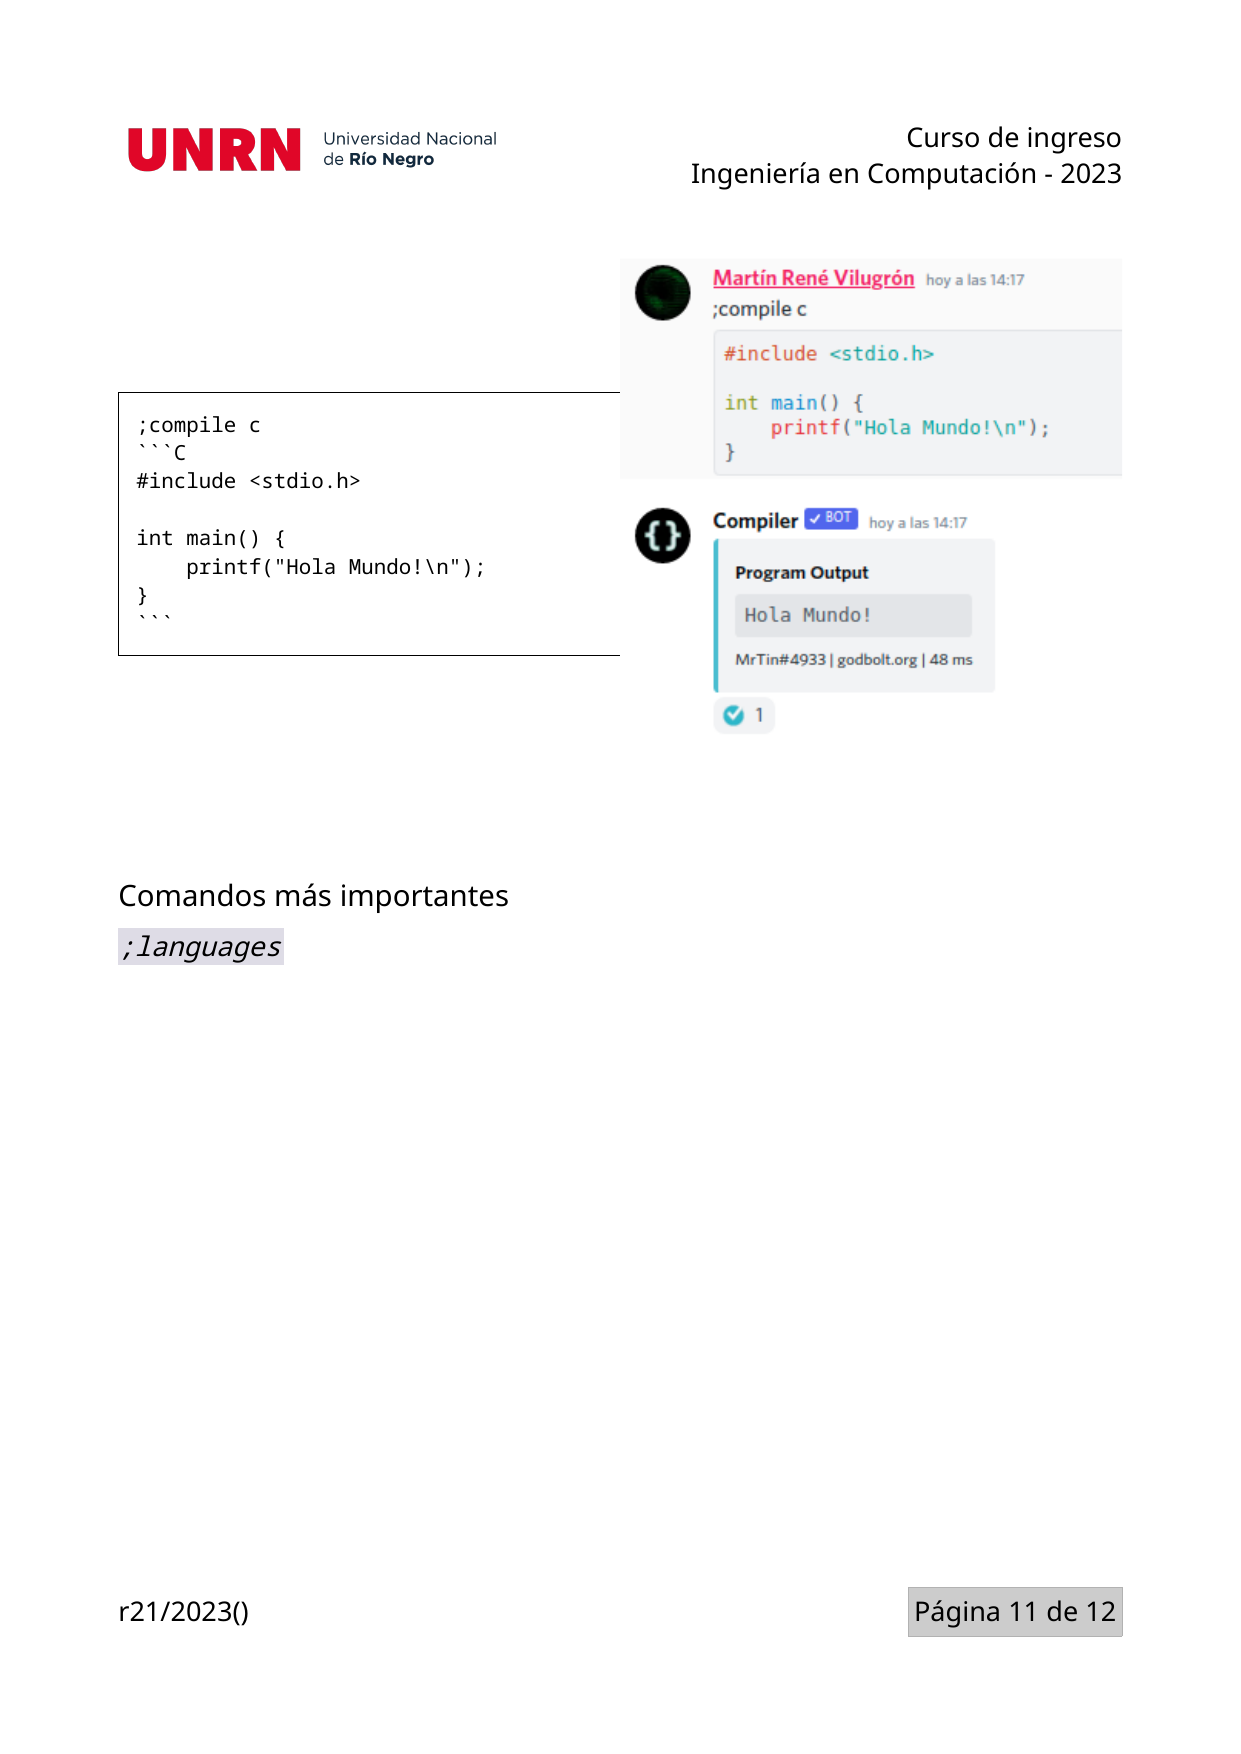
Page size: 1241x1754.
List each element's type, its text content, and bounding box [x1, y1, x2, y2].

table_header [118, 656, 620, 831]
subtitle Comandos más importantes [118, 875, 1122, 915]
text ;languages [284, 928, 1122, 965]
table_header [620, 765, 1122, 831]
table_header ;compile c ```C #include <stdio.h> int main() { printf("Hola Mundo!\n"); } ``` [119, 393, 620, 655]
table_header [620, 221, 1122, 250]
picture [620, 250, 1123, 765]
picture [118, 118, 505, 180]
table_header [118, 221, 620, 392]
